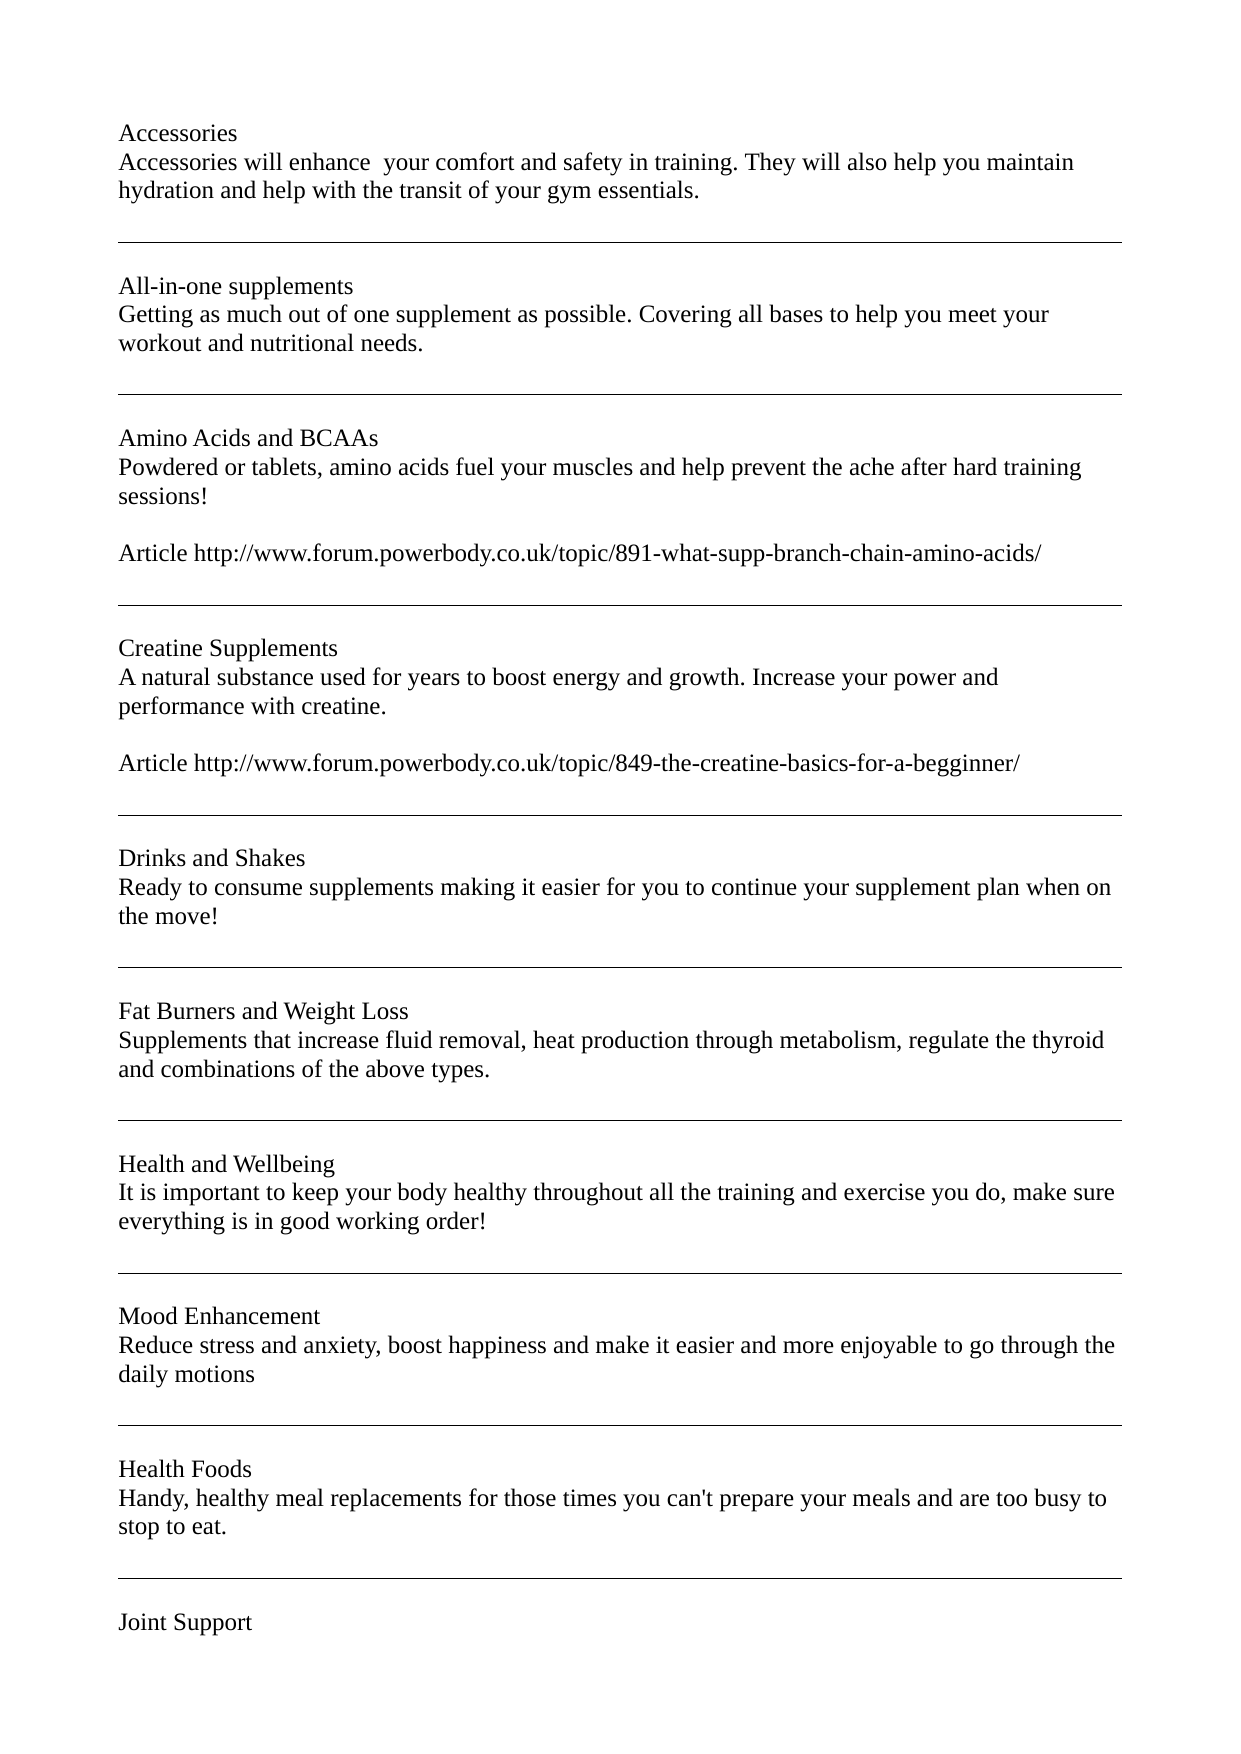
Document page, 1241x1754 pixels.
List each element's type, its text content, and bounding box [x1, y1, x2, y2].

text Health and Wellbeing [118, 1149, 1122, 1177]
text Joint Support [118, 1607, 1122, 1635]
text Handy, healthy meal replacements for those times you can't prepare your meals and are too busy to stop to eat. [118, 1483, 1122, 1540]
text Amino Acids and BCAAs [118, 423, 1122, 452]
text All-in-one supplements [118, 271, 1122, 299]
text Fat Burners and Weight Loss [118, 996, 1122, 1025]
text Accessories [118, 118, 1122, 147]
text It is important to keep your body healthy throughout all the training and exercise you do, make sure everything is in good working order! [118, 1177, 1122, 1235]
text A natural substance used for years to boost energy and growth. Increase your power and performance with creatine. [118, 662, 1122, 720]
text Getting as much out of one supplement as possible. Covering all bases to help you meet your workout and nutritional needs. [118, 299, 1122, 357]
text Drinks and Shakes [118, 843, 1122, 872]
text Article http://www.forum.powerbody.co.uk/topic/849-the-creatine-basics-for-a-begginner/ [118, 748, 1122, 777]
text Reduce stress and anxiety, boost happiness and make it easier and more enjoyable to go through the daily motions [118, 1330, 1122, 1388]
text Ready to consume supplements making it easier for you to continue your supplement plan when on the move! [118, 872, 1122, 930]
text Health Foods [118, 1454, 1122, 1483]
text Article http://www.forum.powerbody.co.uk/topic/891-what-supp-branch-chain-amino-acids/ [118, 538, 1122, 567]
text Powdered or tablets, amino acids fuel your muscles and help prevent the ache after hard training sessions! [118, 452, 1122, 509]
text Accessories will enhance your comfort and safety in training. They will also help you maintain hydration and help with the transit of your gym essentials. [118, 147, 1122, 204]
text Creatine Supplements [118, 633, 1122, 662]
text Supplements that increase fluid removal, heat production through metabolism, regulate the thyroid and combinations of the above types. [118, 1025, 1122, 1082]
text Mood Enhancement [118, 1301, 1122, 1330]
